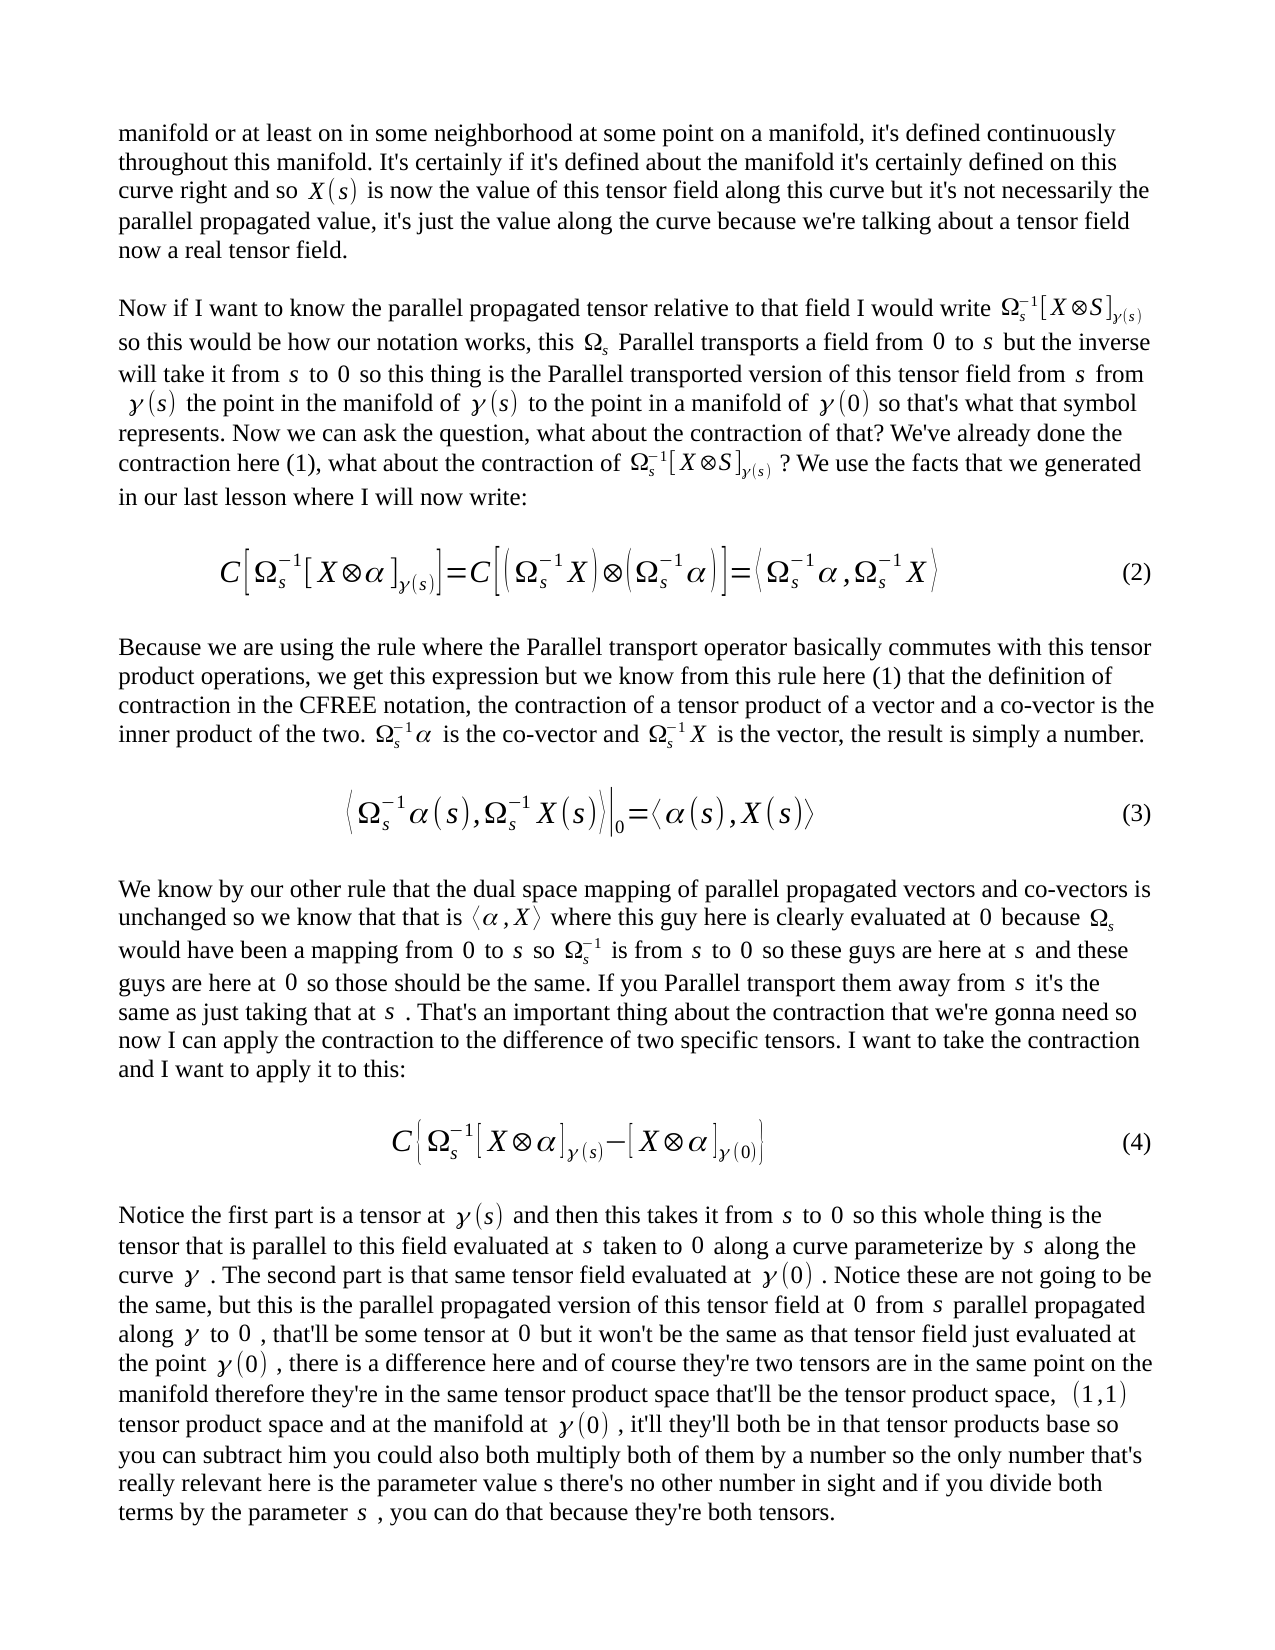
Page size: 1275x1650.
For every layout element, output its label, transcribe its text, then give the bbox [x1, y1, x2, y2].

text Now consider a tensor field. This is a tensor field along some curve, the curve isthe parameterization isat a certain valueso we getwhich is a point on the curve, in the manifold, it's the same thing as we always have but in this case I'm talking about this as a tensor field which means it's not auto parallel it's just a tensor field and this you could think of it as a function of space-timeand thatis every point in the manifold, it can be, it's defined throughout the manifold or at least on in some neighborhood at some point on a manifold, it's defined continuously throughout this manifold. It's certainly if it's defined about the manifold it's certainly defined on this curve right and sois now the value of this tensor field along this curve but it's not necessarily the parallel propagated value, it's just the value along the curve because we're talking about a tensor field now a real tensor field. [118, 118, 1157, 263]
text Now if I want to know the parallel propagated tensor relative to that field I would write so this would be how our notation works, thisParallel transports a field fromtobut the inverse will take it fromtoso this thing is the Parallel transported version of this tensor field fromfrom the point in the manifold ofto the point in a manifold ofso that's what that symbol represents. Now we can ask the question, what about the contraction of that? We've already done the contraction here (1), what about the contraction of? We use the facts that we generated in our last lesson where I will now write: [118, 292, 1157, 510]
table_header [118, 539, 1041, 604]
table_header (3) [1041, 781, 1157, 845]
table_header [118, 781, 1041, 845]
text Notice the first part is a tensor atand then this takes it fromtoso this whole thing is the tensor that is parallel to this field evaluated attaken toalong a curve parameterize byalong the curve. The second part is that same tensor field evaluated at. Notice these are not going to be the same, but this is the parallel propagated version of this tensor field atfromparallel propagated alongto, that'll be some tensor atbut it won't be the same as that tensor field just evaluated at the point, there is a difference here and of course they're two tensors are in the same point on the manifold therefore they're in the same tensor product space that'll be the tensor product space, tensor product space and at the manifold at, it'll they'll both be in that tensor products base so you can subtract him you could also both multiply both of them by a number so the only number that's really relevant here is the parameter value s there's no other number in sight and if you divide both terms by the parameter, you can do that because they're both tensors. [118, 1201, 1157, 1526]
table_header (2) [1041, 539, 1157, 604]
table_header (4) [1041, 1112, 1157, 1172]
text We know by our other rule that the dual space mapping of parallel propagated vectors and co-vectors is unchanged so we know that that iswhere this guy here is clearly evaluated atbecausewould have been a mapping fromtosois fromtoso these guys are here atand these guys are here atso those should be the same. If you Parallel transport them away fromit's the same as just taking that at. That's an important thing about the contraction that we're gonna need so now I can apply the contraction to the difference of two specific tensors. I want to take the contraction and I want to apply it to this: [118, 874, 1157, 1083]
table_header [118, 1112, 1041, 1172]
text Because we are using the rule where the Parallel transport operator basically commutes with this tensor product operations, we get this expression but we know from this rule here (1) that the definition of contraction in the CFREE notation, the contraction of a tensor product of a vector and a co-vector is the inner product of the two.is the co-vector andis the vector, the result is simply a number. [118, 632, 1157, 752]
